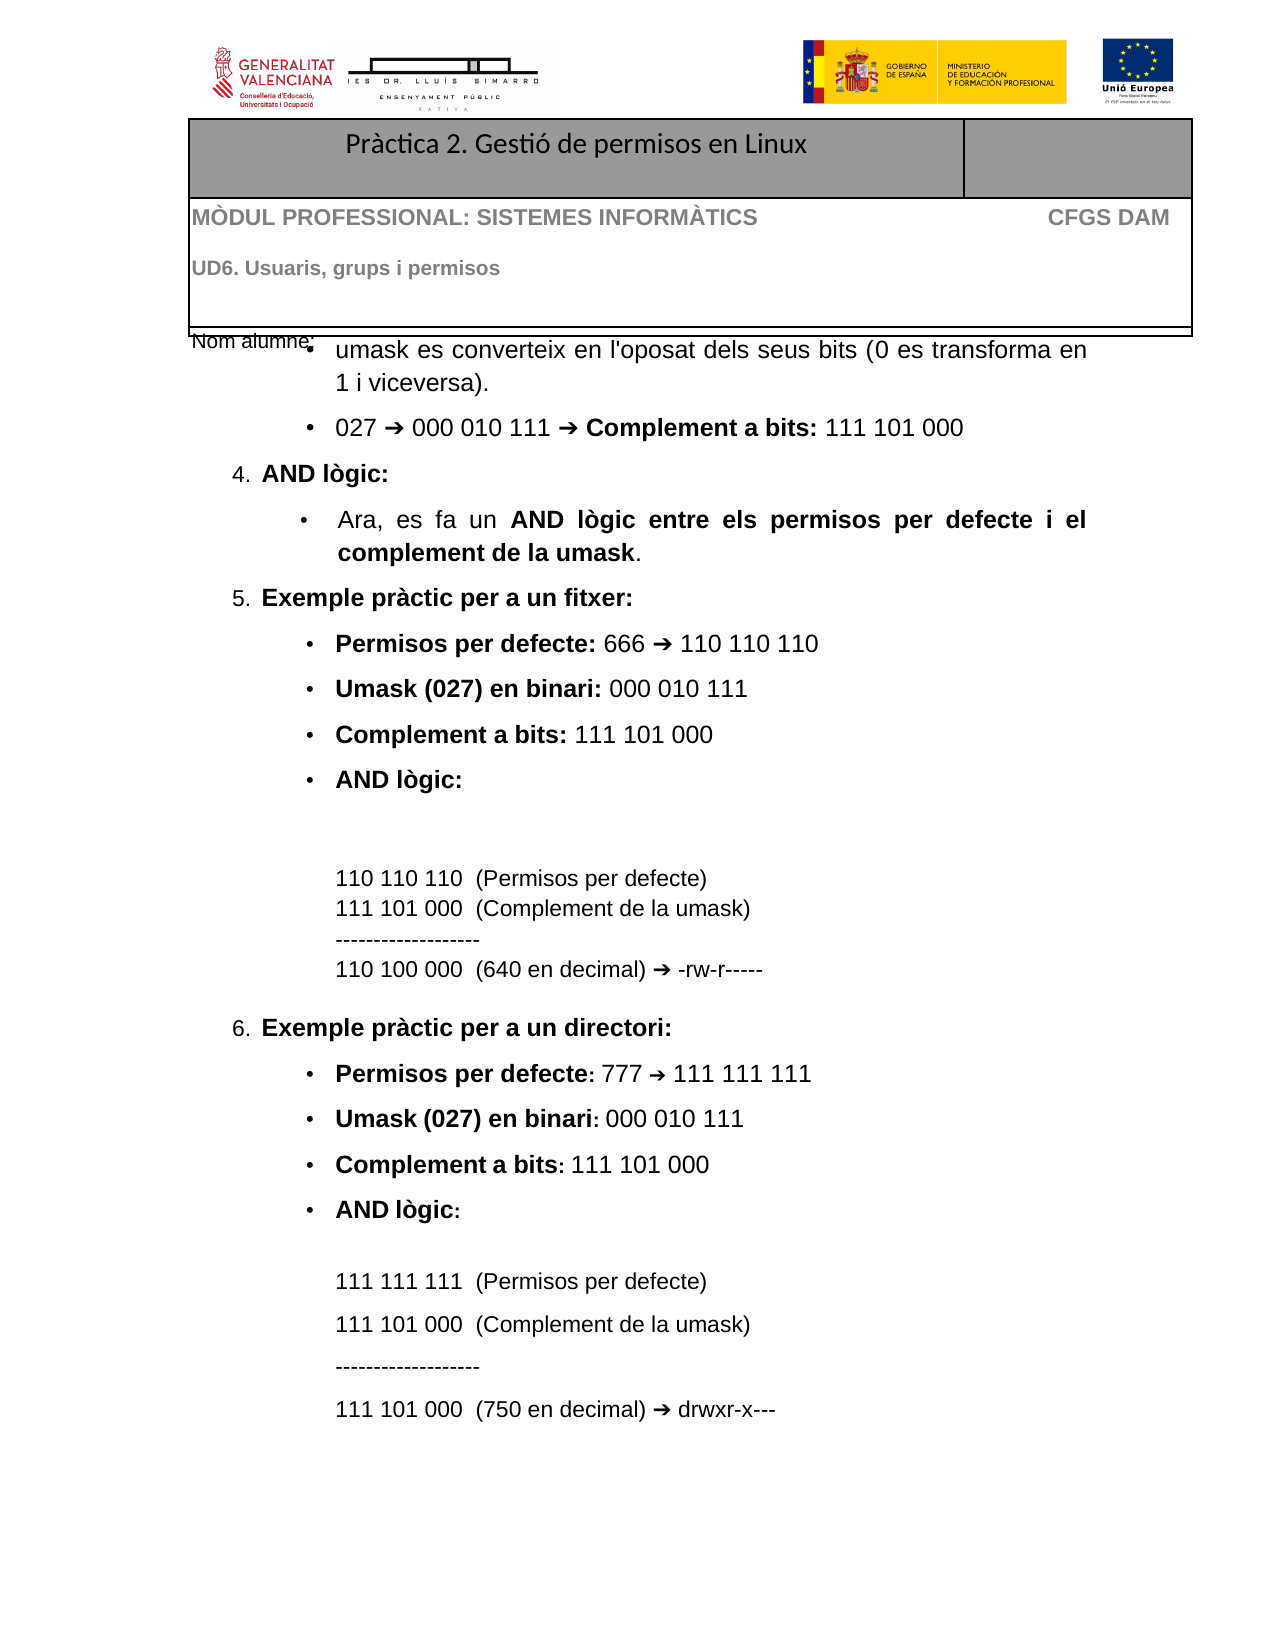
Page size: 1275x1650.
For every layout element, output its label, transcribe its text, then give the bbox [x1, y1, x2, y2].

text 111 101 000 (Complement de la umask) [335, 895, 1087, 922]
list Complement a bits: 111 101 000 [306, 720, 1087, 748]
picture [802, 38, 1068, 105]
picture [211, 42, 559, 118]
text ------------------- [335, 926, 1087, 952]
picture [1102, 38, 1174, 104]
list 111 101 000 (Complement de la umask) [306, 1311, 1087, 1337]
text 110 100 000 (640 en decimal) ➔ -rw-r----- [335, 956, 1087, 982]
list 111 111 111 (Permisos per defecte) [306, 1268, 1087, 1294]
list Permisos per defecte: 777 ➔ 111 111 111 [306, 1059, 1087, 1087]
list Ara, es fa un AND lògic entre els permisos per defecte i el complement de la umask. [300, 504, 1087, 566]
list Exemple pràctic per a un directori: [232, 1013, 1087, 1042]
list 111 101 000 (750 en decimal) ➔ drwxr-x--- [306, 1396, 1087, 1422]
list ------------------- [306, 1353, 1087, 1380]
list Permisos per defecte: 666 ➔ 110 110 110 [306, 629, 1087, 657]
text 110 110 110 (Permisos per defecte) [335, 865, 1087, 891]
list Complement a bits: 111 101 000 [306, 1150, 1087, 1178]
list AND lògic: [306, 765, 1087, 794]
list AND lògic: [232, 459, 1087, 488]
list Umask (027) en binari: 000 010 111 [306, 674, 1087, 703]
list umask es converteix en l'oposat dels seus bits (0 es transforma en 1 i viceversa). [306, 337, 1087, 397]
list Exemple pràctic per a un fitxer: [232, 583, 1087, 612]
list 027 ➔ 000 010 111 ➔ Complement a bits: 111 101 000 [306, 413, 1087, 442]
list Umask (027) en binari: 000 010 111 [306, 1104, 1087, 1133]
list AND lògic: [306, 1195, 1087, 1224]
